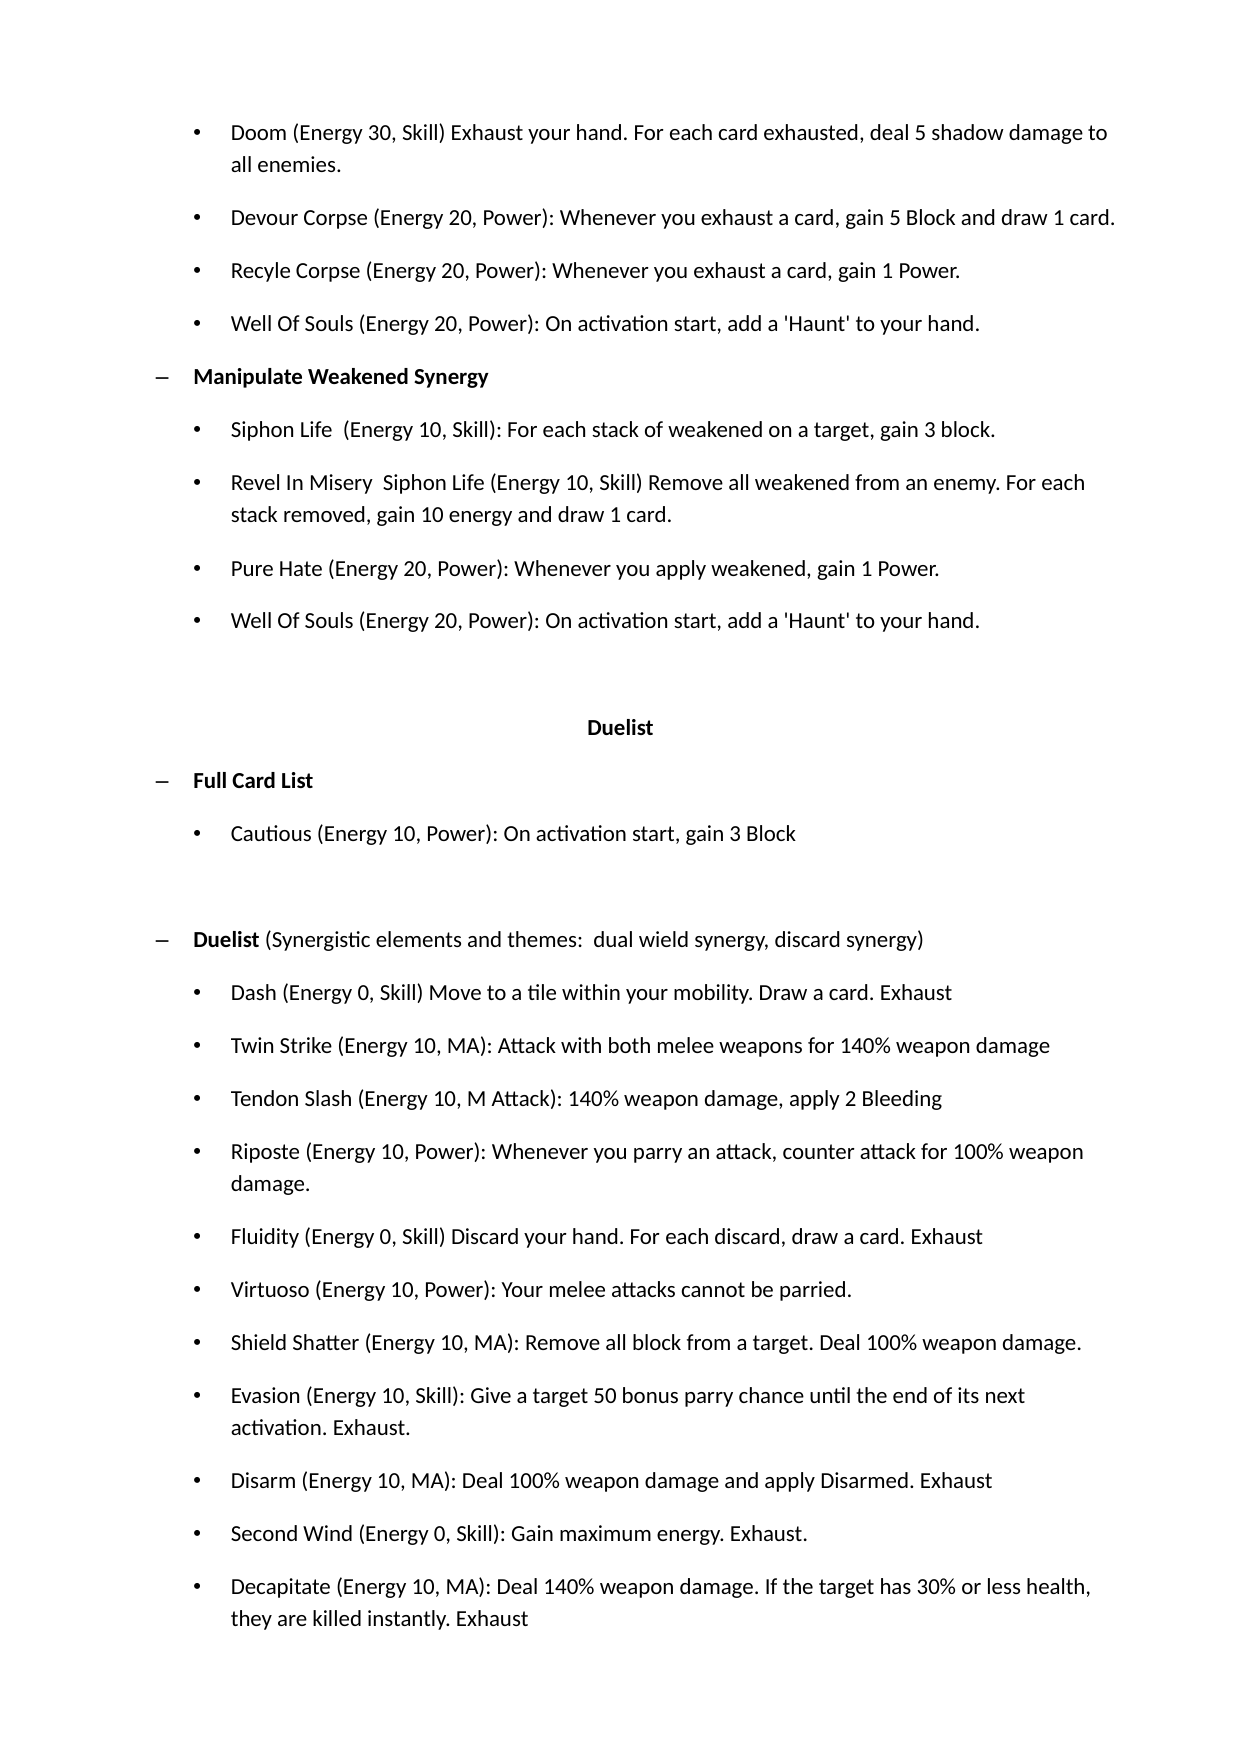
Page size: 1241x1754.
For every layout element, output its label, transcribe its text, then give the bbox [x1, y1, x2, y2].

list Doom (Energy 30, Skill) Exhaust your hand. For each card exhausted, deal 5 shadow damage to all enemies. [193, 118, 1122, 178]
list Tendon Slash (Energy 10, M Attack): 140% weapon damage, apply 2 Bleeding [193, 1084, 1122, 1112]
list Virtuoso (Energy 10, Power): Your melee attacks cannot be parried. [193, 1275, 1122, 1303]
list Disarm (Energy 10, MA): Deal 100% weapon damage and apply Disarmed. Exhaust [193, 1466, 1122, 1494]
list Decapitate (Energy 10, MA): Deal 140% weapon damage. If the target has 30% or less health, they are killed instantly. Exhaust [193, 1572, 1122, 1633]
list Well Of Souls (Energy 20, Power): On activation start, add a 'Haunt' to your hand. [193, 607, 1122, 635]
list Cautious (Energy 10, Power): On activation start, gain 3 Block [193, 819, 1122, 847]
list Dash (Energy 0, Skill) Move to a tile within your mobility. Draw a card. Exhaust [193, 978, 1122, 1006]
list Fluidity (Energy 0, Skill) Discard your hand. For each discard, draw a card. Exhaust [193, 1222, 1122, 1250]
list Revel In Misery Siphon Life (Energy 10, Skill) Remove all weakened from an enemy. For each stack removed, gain 10 energy and draw 1 card. [193, 468, 1122, 529]
text Duelist [118, 713, 1122, 741]
list Riposte (Energy 10, Power): Whenever you parry an attack, counter attack for 100% weapon damage. [193, 1137, 1122, 1197]
list Recyle Corpse (Energy 20, Power): Whenever you exhaust a card, gain 1 Power. [193, 256, 1122, 284]
list Full Card List [156, 766, 1122, 794]
list Second Wind (Energy 0, Skill): Gain maximum energy. Exhaust. [193, 1519, 1122, 1547]
list Evasion (Energy 10, Skill): Give a target 50 bonus parry chance until the end of its next activation. Exhaust. [193, 1381, 1122, 1441]
list Devour Corpse (Energy 20, Power): Whenever you exhaust a card, gain 5 Block and draw 1 card. [193, 203, 1122, 231]
list Shield Shatter (Energy 10, MA): Remove all block from a target. Deal 100% weapon damage. [193, 1328, 1122, 1356]
list Manipulate Weakened Synergy [156, 362, 1122, 390]
list Twin Strike (Energy 10, MA): Attack with both melee weapons for 140% weapon damage [193, 1031, 1122, 1059]
list Well Of Souls (Energy 20, Power): On activation start, add a 'Haunt' to your hand. [193, 309, 1122, 337]
list Siphon Life (Energy 10, Skill): For each stack of weakened on a target, gain 3 block. [193, 415, 1122, 443]
list Duelist (Synergistic elements and themes: dual wield synergy, discard synergy) [156, 925, 1122, 953]
list Pure Hate (Energy 20, Power): Whenever you apply weakened, gain 1 Power. [193, 554, 1122, 582]
